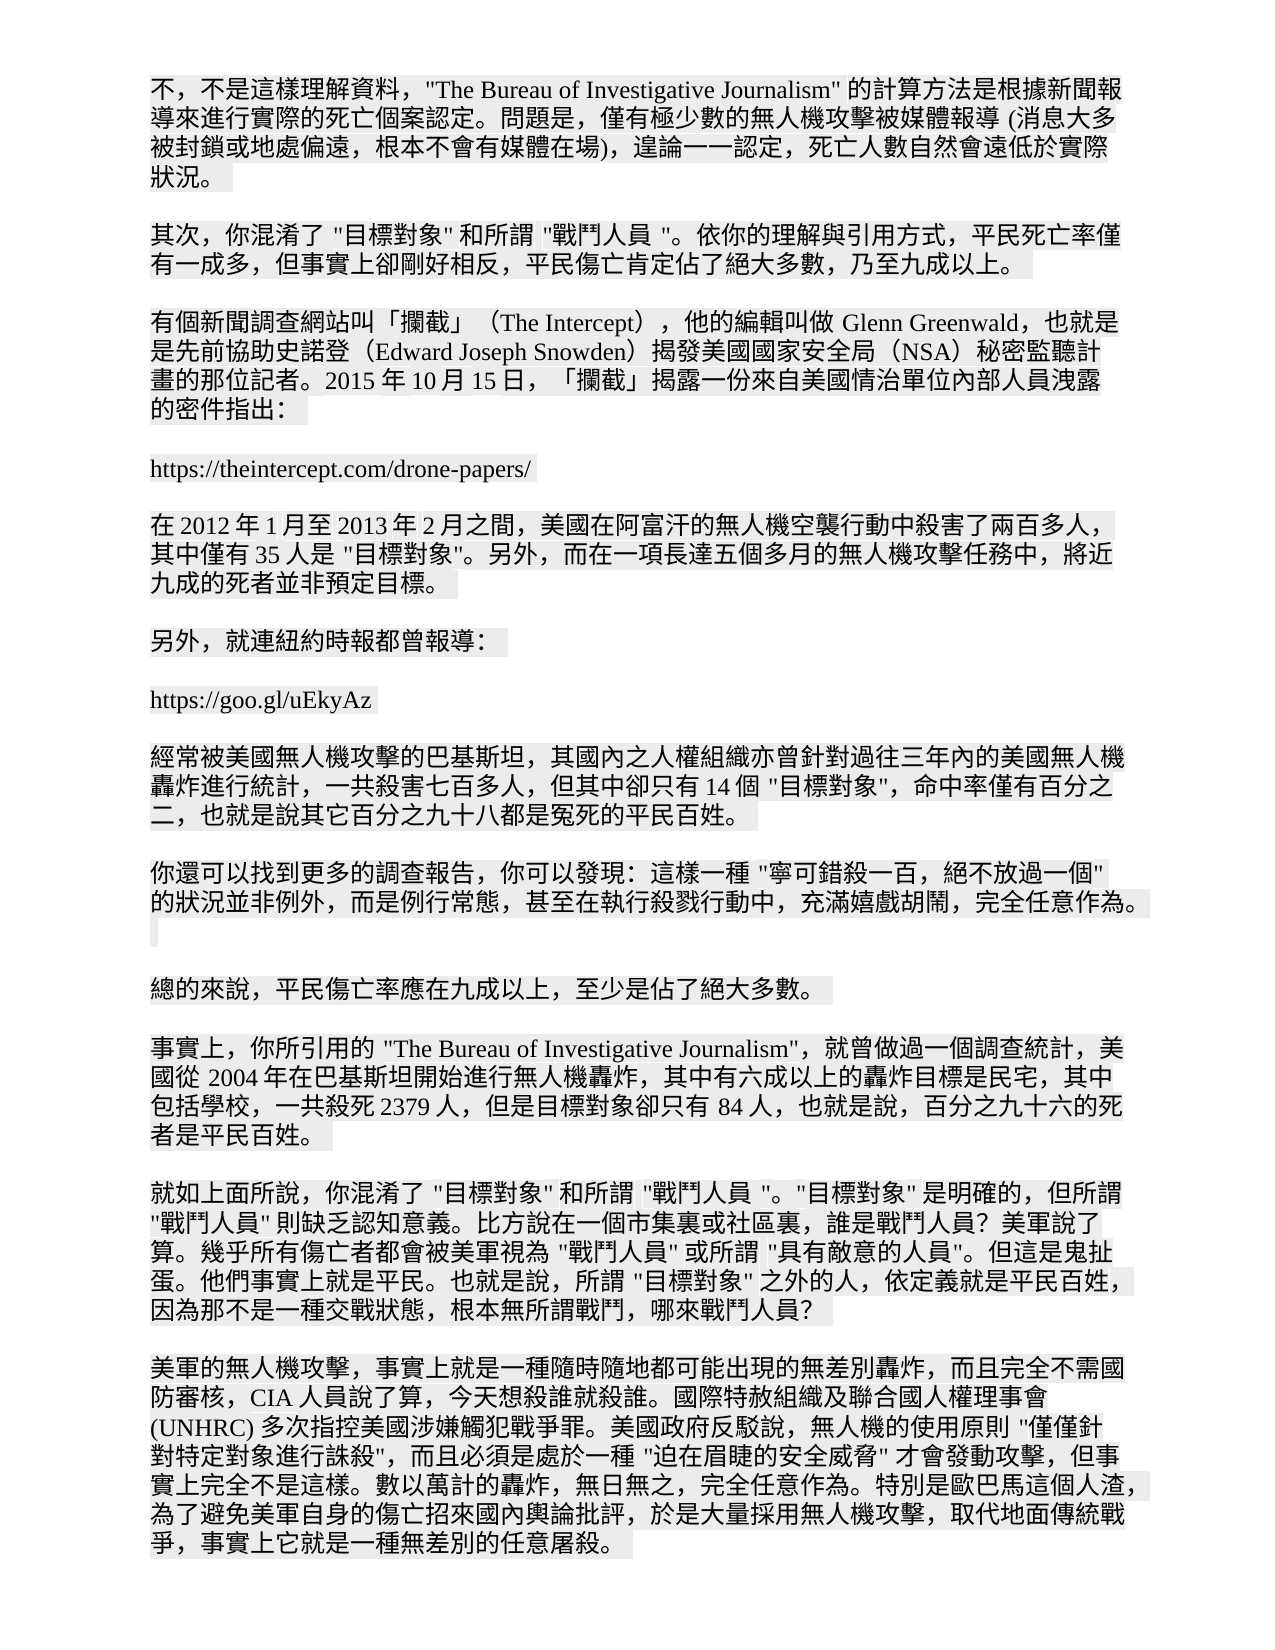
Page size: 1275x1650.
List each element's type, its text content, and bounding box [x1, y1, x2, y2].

text 5.1. 無人機傷亡： 不，不是這樣理解資料，"The Bureau of Investigative Journalism" 的計算方法是根據新聞報導來進行實際的死亡個案認定。問題是，僅有極少數的無人機攻擊被媒體報導 (消息大多被封鎖或地處偏遠，根本不會有媒體在場)，遑論一一認定，死亡人數自然會遠低於實際狀況。 其次，你混淆了 "目標對象" 和所謂 "戰鬥人員 "。依你的理解與引用方式，平民死亡率僅有一成多，但事實上卻剛好相反，平民傷亡肯定佔了絕大多數，乃至九成以上。 有個新聞調查網站叫「攔截」（The Intercept），他的編輯叫做 Glenn Greenwald，也就是是先前協助史諾登（Edward Joseph Snowden）揭發美國國家安全局（NSA）秘密監聽計畫的那位記者。2015 年10月15日，「攔截」揭露一份來自美國情治單位內部人員洩露的密件指出： https://theintercept.com/drone-papers/ 在2012年1月至2013年2月之間，美國在阿富汗的無人機空襲行動中殺害了兩百多人，其中僅有35人是 "目標對象"。另外，而在一項長達五個多月的無人機攻擊任務中，將近九成的死者並非預定目標。 另外，就連紐約時報都曾報導： https://goo.gl/uEkyAz 經常被美國無人機攻擊的巴基斯坦，其國內之人權組織亦曾針對過往三年內的美國無人機轟炸進行統計，一共殺害七百多人，但其中卻只有14個 "目標對象"，命中率僅有百分之二，也就是說其它百分之九十八都是冤死的平民百姓。 你還可以找到更多的調查報告，你可以發現：這樣一種 "寧可錯殺一百，絕不放過一個" 的狀況並非例外，而是例行常態，甚至在執行殺戮行動中，充滿嬉戲胡鬧，完全任意作為。 總的來說，平民傷亡率應在九成以上，至少是佔了絕大多數。 事實上，你所引用的 "The Bureau of Investigative Journalism"，就曾做過一個調查統計，美國從 2004年在巴基斯坦開始進行無人機轟炸，其中有六成以上的轟炸目標是民宅，其中包括學校，一共殺死2379人，但是目標對象卻只有 84人，也就是說，百分之九十六的死者是平民百姓。 就如上面所說，你混淆了 "目標對象" 和所謂 "戰鬥人員 "。"目標對象" 是明確的，但所謂 "戰鬥人員" 則缺乏認知意義。比方說在一個市集裏或社區裏，誰是戰鬥人員？美軍說了算。幾乎所有傷亡者都會被美軍視為 "戰鬥人員" 或所謂 "具有敵意的人員"。但這是鬼扯蛋。他們事實上就是平民。也就是說，所謂 "目標對象" 之外的人，依定義就是平民百姓，因為那不是一種交戰狀態，根本無所謂戰鬥，哪來戰鬥人員？ 美軍的無人機攻擊，事實上就是一種隨時隨地都可能出現的無差別轟炸，而且完全不需國防審核，CIA人員說了算，今天想殺誰就殺誰。國際特赦組織及聯合國人權理事會(UNHRC) 多次指控美國涉嫌觸犯戰爭罪。美國政府反駁說，無人機的使用原則 "僅僅針對特定對象進行誅殺"，而且必須是處於一種 "迫在眉睫的安全威脅" 才會發動攻擊，但事實上完全不是這樣。數以萬計的轟炸，無日無之，完全任意作為。特別是歐巴馬這個人渣，為了避免美軍自身的傷亡招來國內輿論批評，於是大量採用無人機攻擊，取代地面傳統戰爭，事實上它就是一種無差別的任意屠殺。 還有就是，美軍至少從2004年開始就採用無人機進行大規模轟炸，殺害成千上萬人，但美國政府卻一再公開否認有此一事，直到2012年才承認。不過，歐巴馬卻撒謊說平民死傷人數 "非常稀少"，並讚揚這是一種 "合法且深具智慧的道德行動"。這些人渣，真是槍斃一萬次都不為過。 國際特赦組織多次指控美國竟然宣稱 "美軍有權在全球任何地方進行無人機轟炸"，並指控多個案例明顯針對平民發動攻擊，觸犯戰爭罪。面對批評，美國一貫的態度是不予理會，要不就是強調自己有權這麼做，甚至一再揚言美國人不受國際法庭規範，倘若有美國人在海外被捕受審，美國將會動用武力把人救出來，並展開報復。 這些事寫不完，忙看診，潦草寫就。待續。 另有一篇三年前的香港中文報導如下： https://hk.thenewslens.com/article/26773 美軍無人機殺死了多少平民？一份不完整的殺戮記錄 The NewsLens 《香港關鍵評論網》 2015/10/19 近日美軍關於無人機攻擊的機密文件外洩，在此之前，美軍以反恐之名使用無人機空擊多個地區，已備受批評。多個人權組織先後就此進行調查、發表報告，顯示美軍可能犯下戰爭罪行。 本月15日，以調查報導為主的媒體《攔截》（The Intercept）公佈「無人機報告」，引述來自情報單位的洩密消息，揭開美國攻擊無人機的內幕。 這次洩密的源頭指出，被無人機殺死的人「沒有人權，沒有尊嚴，甚至不被視為人」，又認為美國政府在沒有通知下直接判這些人死刑，從一開始就是錯誤的。 雖然美國政府宣稱使用無人機具正當性，但在是次洩密事件前，美軍以反恐之名以無人機轟炸巴基斯坦、也門等地，早已惡名昭彰。例如美軍曾轟炸救援人員、喪禮（所以近日無國界醫生在阿富汗的醫院被炸，並非美軍首次攻擊救援人員）、婚禮、民居、宗教建築及學校等。 有分析認為，美軍無人機多次殺害平民，其「反恐」計劃反而有利阿蓋達招攬追隨者，因為這些空襲激化也門人對美國的仇恨，令阿蓋達的宣傳更具成效。然而由於美國政府僅以殺死個別目標去衡量成功與否，高層將不會停止用無人機攻擊。 多個人權組織曾譴責美軍使用無人機 聯合國人權理事會（UNHRC）曾發表報告，要求就（主要由美國發動的）無人機殺害平民一事，展開獨立調查。在此之前，聯合國人權理事會特別報告員亦曾批評，美軍使用無人機暗殺挑戰國際法，要求中央情報局（CIA）中止無人機計劃。 國際特赦組織亦曾發表題為《我會是下一個嗎？》（Will I be Next?）的報告，檢視了多宗於巴基斯坦的無人機空襲，發現當中部份非法殺戮可列入法外處決及戰爭罪行。人權監察（Human Right Watch）則就美軍於也門的無人機攻擊進行調查，報告指出美國政府不願承認使用無人機，故拒絕提供任何相關資訊，使戰爭罪行的調查難以開展。 [150, 75, 1125, 1559]
